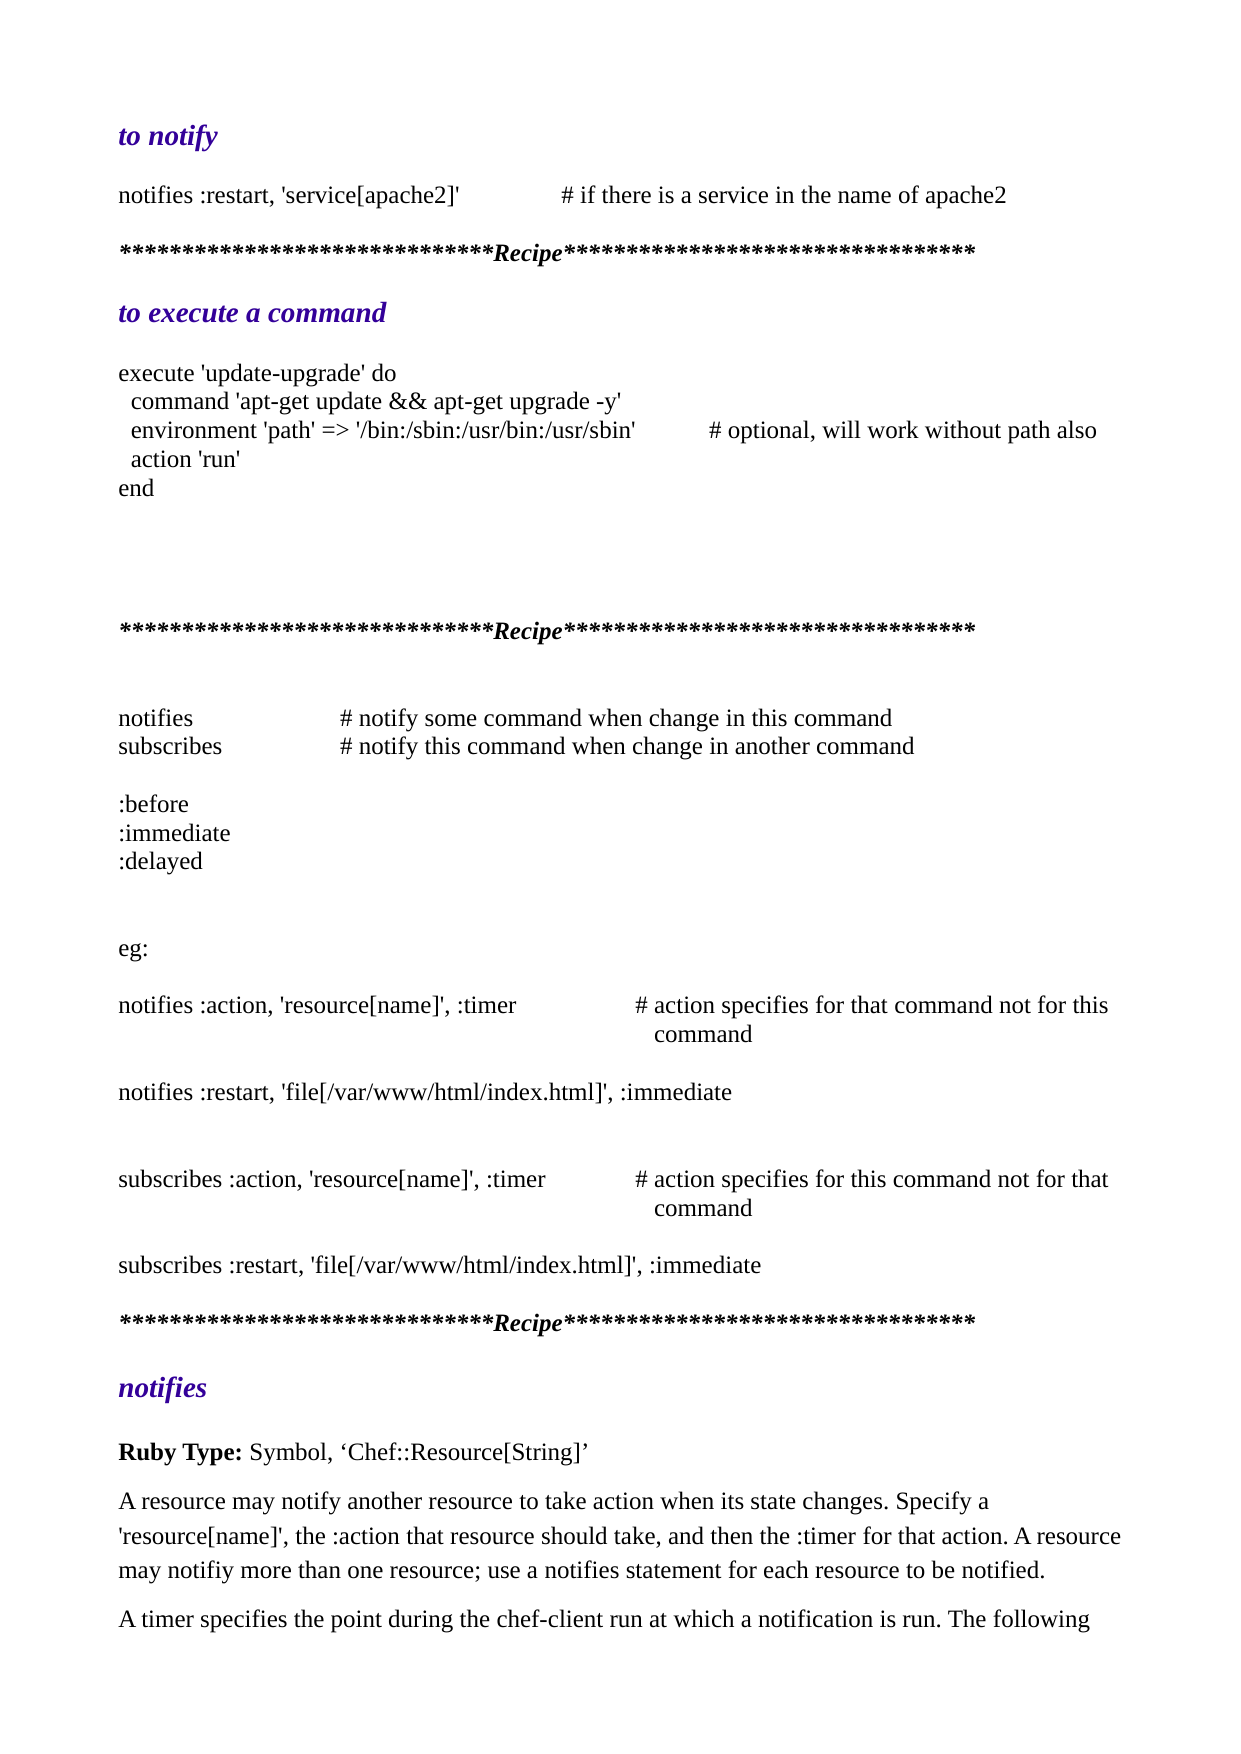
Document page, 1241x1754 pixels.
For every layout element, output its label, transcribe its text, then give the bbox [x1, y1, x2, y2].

text to notify [118, 118, 1122, 152]
text A timer specifies the point during the chef-client run at which a notification is run. The following [118, 1604, 1122, 1633]
text subscribes # notify this command when change in another command [118, 731, 1122, 760]
text ******************************Recipe********************************* [118, 1308, 1122, 1337]
text notifies :restart, 'file[/var/www/html/index.html]', :immediate [118, 1077, 1122, 1106]
text :delayed [118, 846, 1122, 875]
text ******************************Recipe********************************* [118, 238, 1122, 267]
text to execute a command [118, 295, 1122, 329]
text eg: [118, 933, 1122, 961]
text action 'run' [118, 444, 1122, 473]
text subscribes :restart, 'file[/var/www/html/index.html]', :immediate [118, 1250, 1122, 1279]
text :immediate [118, 818, 1122, 846]
text A resource may notify another resource to take action when its state changes. Specify a 'resource[name]', the :action that resource should take, and then the :timer for that action. A resource may notifiy more than one resource; use a notifies statement for each resource to be notified. [118, 1486, 1122, 1584]
text notifies # notify some command when change in this command [118, 703, 1122, 731]
text environment 'path' => '/bin:/sbin:/usr/bin:/usr/sbin' # optional, will work without path also [118, 415, 1122, 444]
text :before [118, 789, 1122, 818]
text notifies :restart, 'service[apache2]' # if there is a service in the name of apache2 [118, 180, 1122, 209]
text execute 'update-upgrade' do [118, 358, 1122, 386]
text subscribes :action, 'resource[name]', :timer # action specifies for this command not for that command [118, 1164, 1122, 1222]
subtitle notifies [118, 1370, 1122, 1404]
text Ruby Type: Symbol, ‘Chef::Resource[String]’ [118, 1437, 1122, 1466]
text end [118, 473, 1122, 501]
text ******************************Recipe********************************* [118, 616, 1122, 645]
text notifies :action, 'resource[name]', :timer # action specifies for that command not for this command [118, 990, 1122, 1048]
text command 'apt-get update && apt-get upgrade -y' [118, 386, 1122, 415]
